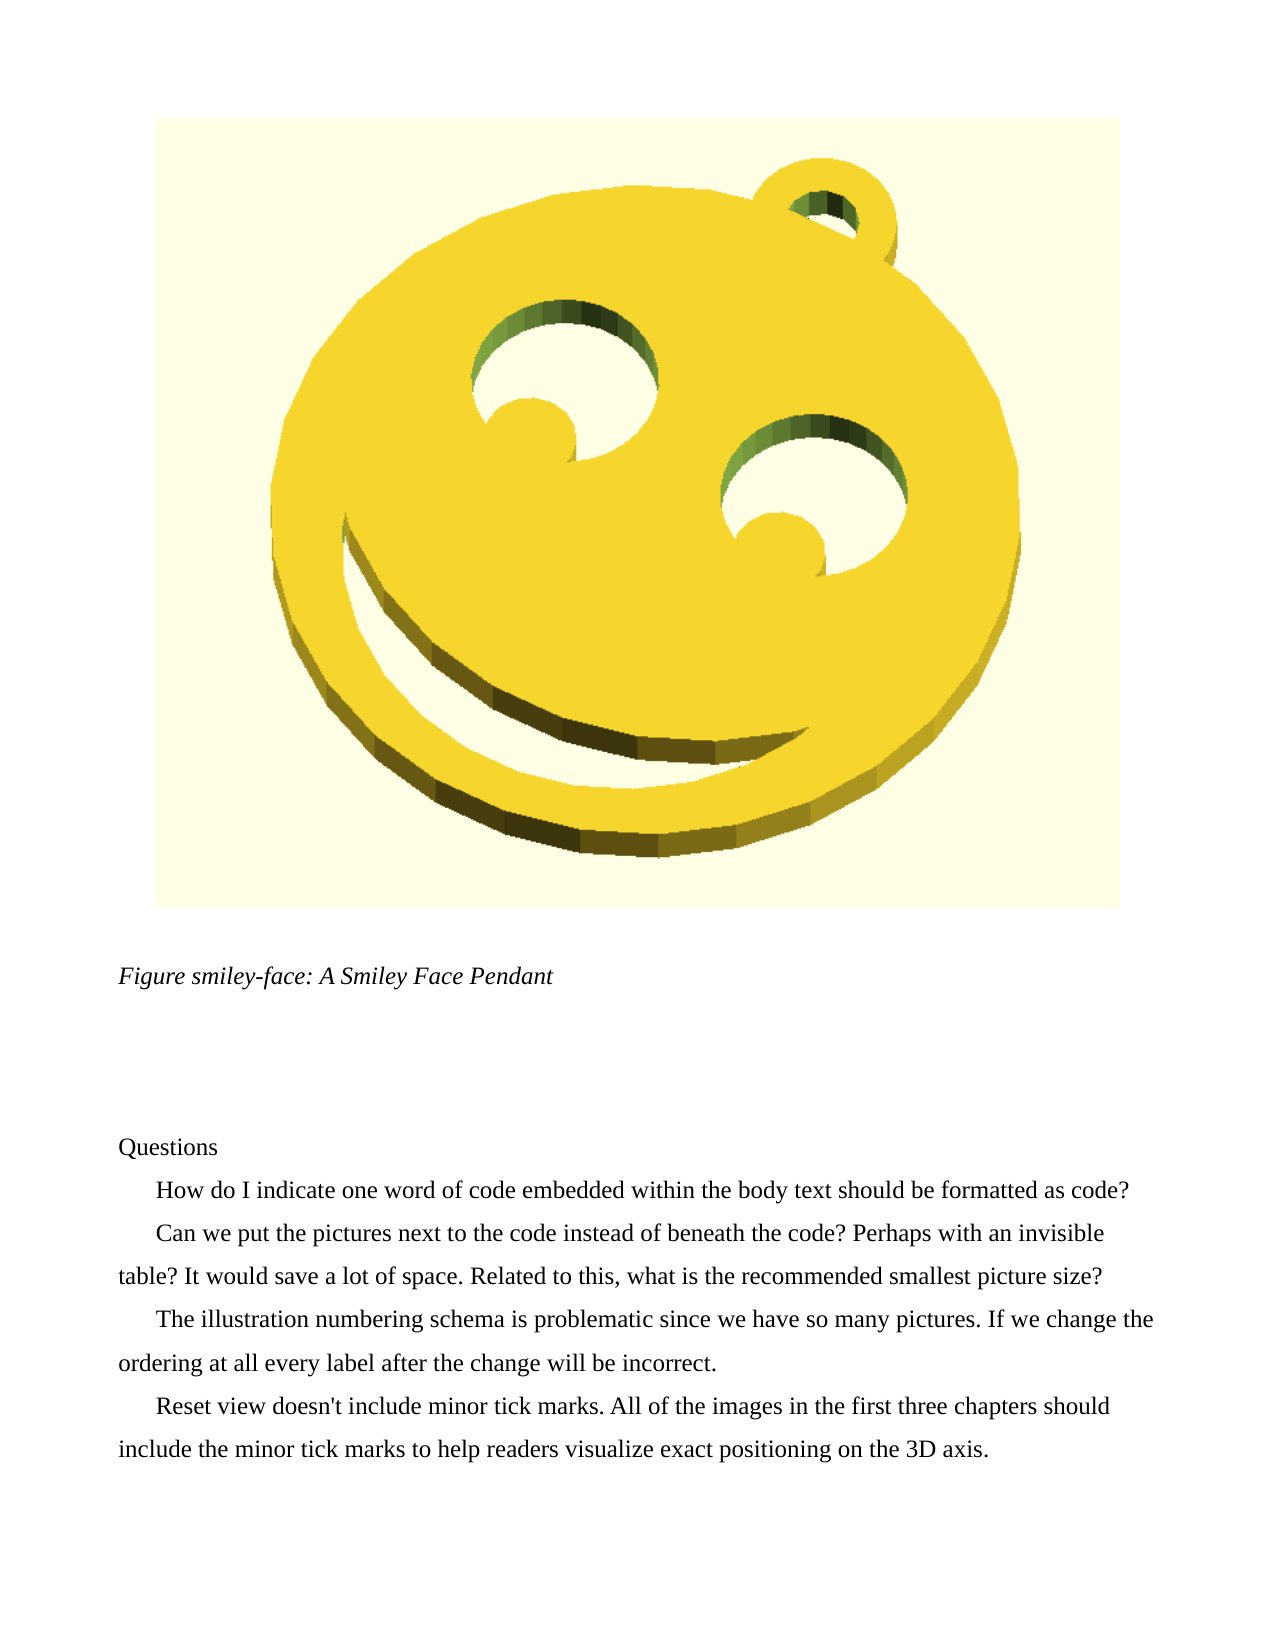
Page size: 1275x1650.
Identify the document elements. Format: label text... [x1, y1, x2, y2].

text Reset view doesn't include minor tick marks. All of the images in the first three chapters should include the minor tick marks to help readers visualize exact positioning on the 3D axis. [118, 1391, 1157, 1463]
text Questions [118, 1132, 1157, 1161]
text The illustration numbering schema is problematic since we have so many pictures. If we change the ordering at all every label after the change will be incorrect. [118, 1304, 1157, 1376]
text How do I indicate one word of code embedded within the body text should be formatted as code? [118, 1175, 1157, 1204]
picture [155, 118, 1120, 908]
list Figure smiley-face: A Smiley Face Pendant [118, 961, 1157, 990]
text Can we put the pictures next to the code instead of beneath the code? Perhaps with an invisible table? It would save a lot of space. Related to this, what is the recommended smallest picture size? [118, 1218, 1157, 1290]
